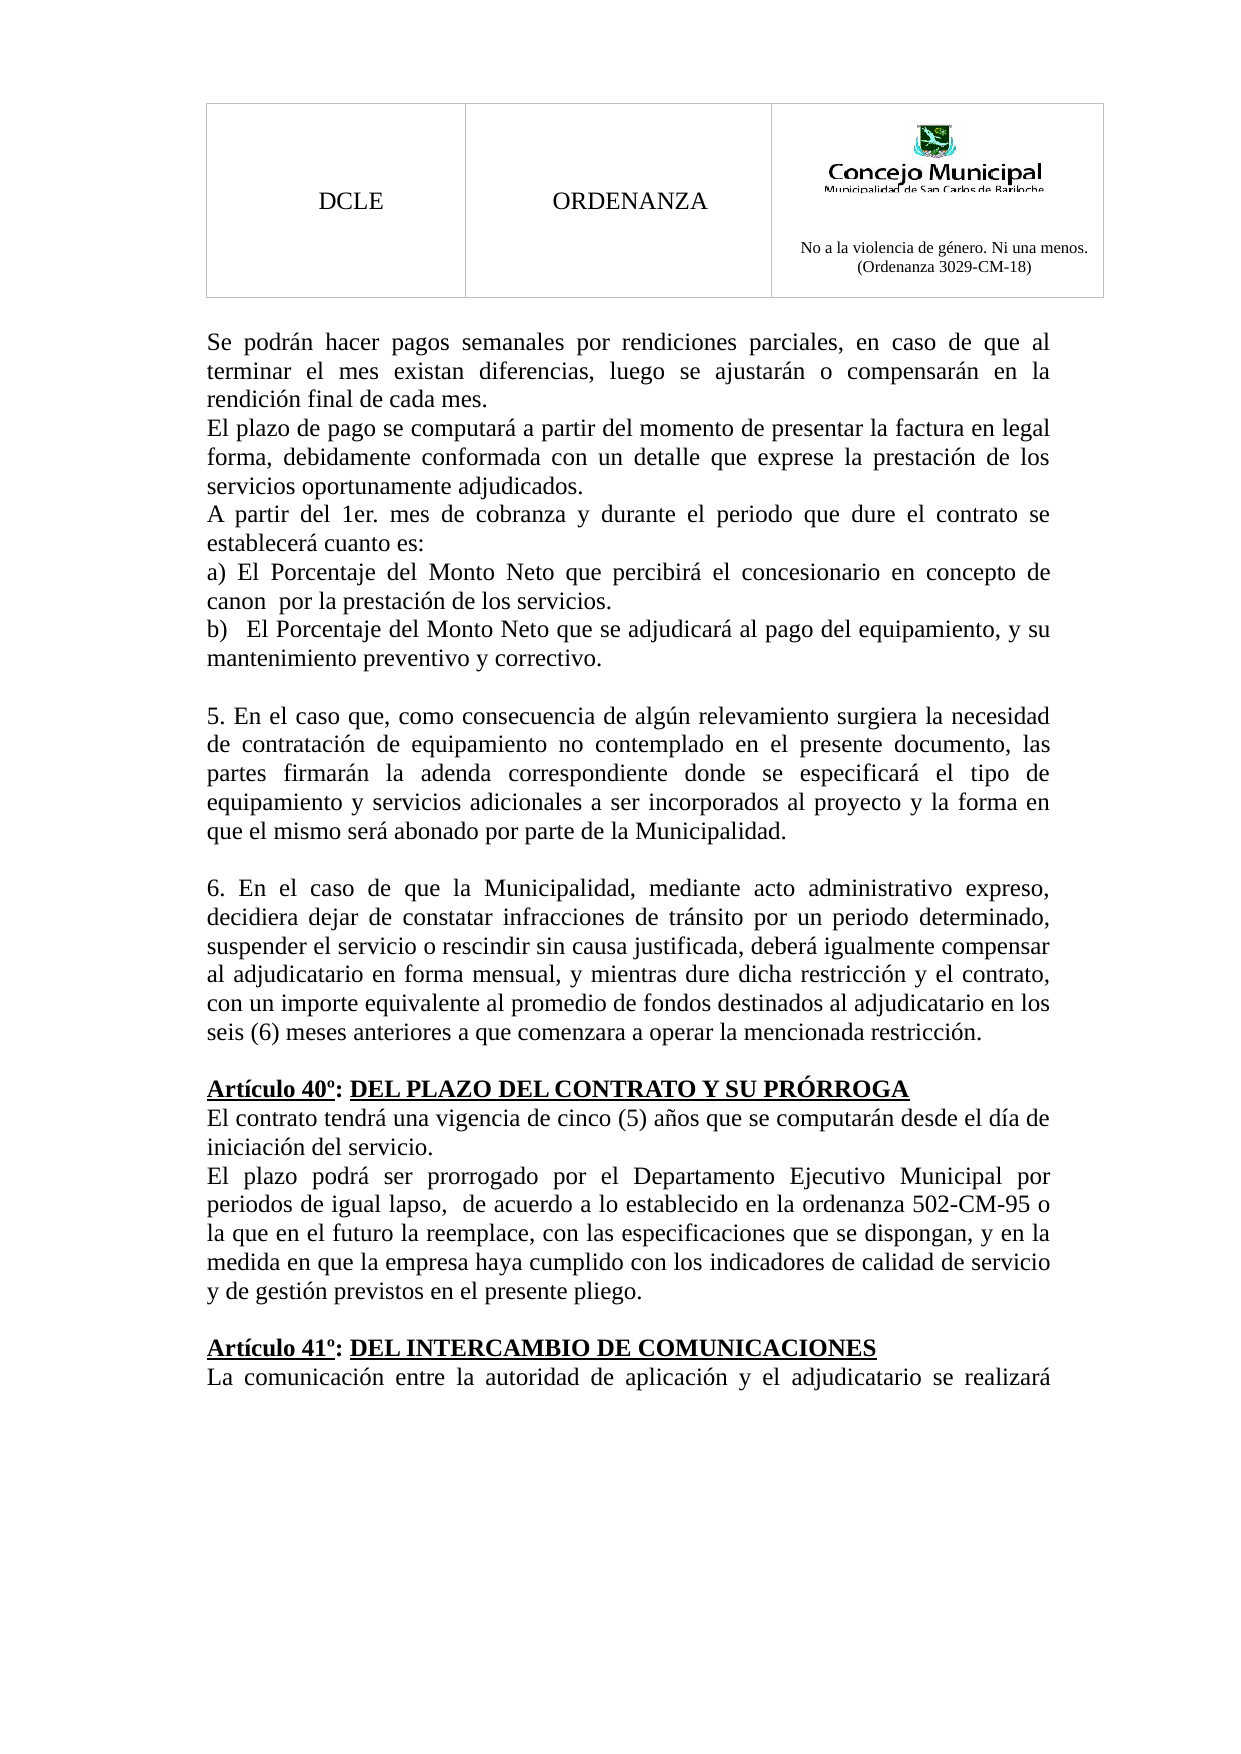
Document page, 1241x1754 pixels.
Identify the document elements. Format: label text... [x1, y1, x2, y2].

text Se podrán hacer pagos semanales por rendiciones parciales, en caso de que al terminar el mes existan diferencias, luego se ajustarán o compensarán en la rendición final de cada mes. [207, 327, 1051, 413]
text Artículo 40º: DEL PLAZO DEL CONTRATO Y SU PRÓRROGA [207, 1074, 1051, 1103]
list El Porcentaje del Monto Neto que se adjudicará al pago del equipamiento, y su mantenimiento preventivo y correctivo. [207, 614, 1051, 672]
text a) El Porcentaje del Monto Neto que percibirá el concesionario en concepto de canon por la prestación de los servicios. [207, 557, 1051, 614]
text 6. En el caso de que la Municipalidad, mediante acto administrativo expreso, decidiera dejar de constatar infracciones de tránsito por un periodo determinado, suspender el servicio o rescindir sin causa justificada, deberá igualmente compensar al adjudicatario en forma mensual, y mientras dure dicha restricción y el contrato, con un importe equivalente al promedio de fondos destinados al adjudicatario en los seis (6) meses anteriores a que comenzara a operar la mencionada restricción. [207, 873, 1051, 1046]
text El plazo podrá ser prorrogado por el Departamento Ejecutivo Municipal por periodos de igual lapso, de acuerdo a lo establecido en la ordenanza 502-CM-95 o la que en el futuro la reemplace, con las especificaciones que se dispongan, y en la medida en que la empresa haya cumplido con los indicadores de calidad de servicio y de gestión previstos en el presente pliego. [207, 1161, 1051, 1304]
text Artículo 41º: DEL INTERCAMBIO DE COMUNICACIONES [207, 1333, 1051, 1362]
text A partir del 1er. mes de cobranza y durante el periodo que dure el contrato se establecerá cuanto es: [207, 499, 1051, 557]
text 5. En el caso que, como consecuencia de algún relevamiento surgiera la necesidad de contratación de equipamiento no contemplado en el presente documento, las partes firmarán la adenda correspondiente donde se especificará el tipo de equipamiento y servicios adicionales a ser incorporados al proyecto y la forma en que el mismo será abonado por parte de la Municipalidad. [207, 701, 1051, 844]
text El contrato tendrá una vigencia de cinco (5) años que se computarán desde el día de iniciación del servicio. [207, 1103, 1051, 1161]
text El plazo de pago se computará a partir del momento de presentar la factura en legal forma, debidamente conformada con un detalle que exprese la prestación de los servicios oportunamente adjudicados. [207, 413, 1051, 499]
text La comunicación entre la autoridad de aplicación y el adjudicatario se realizará [207, 1362, 1051, 1391]
